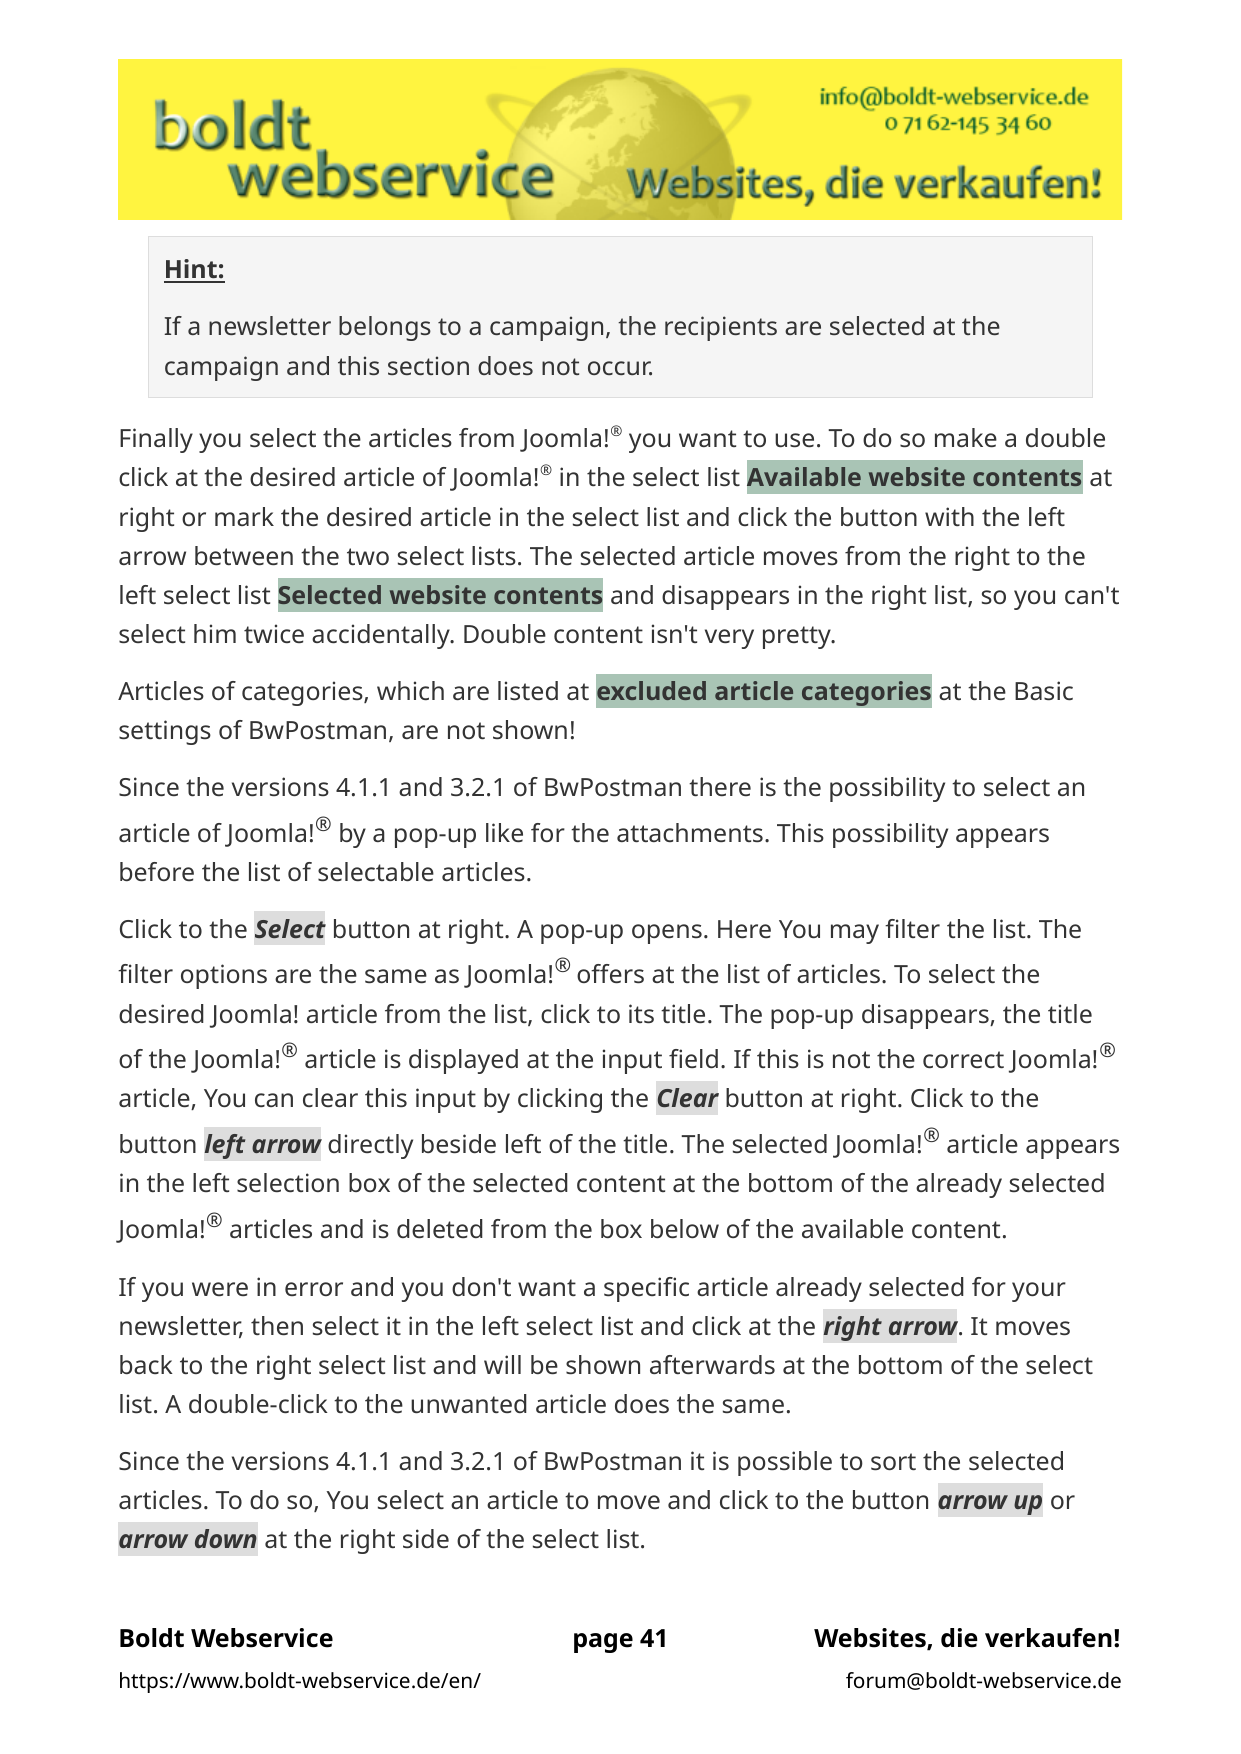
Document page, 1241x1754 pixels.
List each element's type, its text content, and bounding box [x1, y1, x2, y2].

text Articles of categories, which are listed at excluded article categories at the Basic settings of BwPostman, are not shown! [118, 673, 1122, 747]
text If a newsletter belongs to a campaign, the recipients are selected at the campaign and this section does not occur. [149, 293, 1092, 397]
text Hint: [149, 237, 1092, 286]
text Click to the Select button at right. A pop-up opens. Here You may filter the list. The filter options are the same as Joomla!® offers at the list of articles. To select the desired Joomla! article from the list, click to its title. The pop-up disappears, the title of the Joomla!® article is displayed at the input field. If this is not the correct Joomla!® article, You can clear this input by clicking the Clear button at right. Click to the button left arrow directly beside left of the title. The selected Joomla!® article appears in the left selection box of the selected content at the bottom of the already selected Joomla!® articles and is deleted from the box below of the available content. [118, 911, 1122, 1246]
text If you were in error and you don't want a specific article already selected for your newsletter, then select it in the left select list and click at the right arrow. It moves back to the right select list and will be shown afterwards at the bottom of the select list. A double-click to the unwanted article does the same. [118, 1269, 1122, 1421]
text Since the versions 4.1.1 and 3.2.1 of BwPostman it is possible to sort the selected articles. To do so, You select an article to move and click to the button arrow up or arrow down at the right side of the select list. [118, 1444, 1122, 1556]
picture [118, 59, 1123, 220]
text Since the versions 4.1.1 and 3.2.1 of BwPostman there is the possibility to select an article of Joomla!® by a pop-up like for the attachments. This possibility appears before the list of selectable articles. [118, 769, 1122, 888]
text Finally you select the articles from Joomla!® you want to use. To do so make a double click at the desired article of Joomla!® in the select list Available website contents at right or mark the desired article in the select list and click the button with the left arrow between the two select lists. The selected article moves from the right to the left select list Selected website contents and disappears in the right list, so you can't select him twice accidentally. Double content isn't very pretty. [118, 421, 1122, 651]
